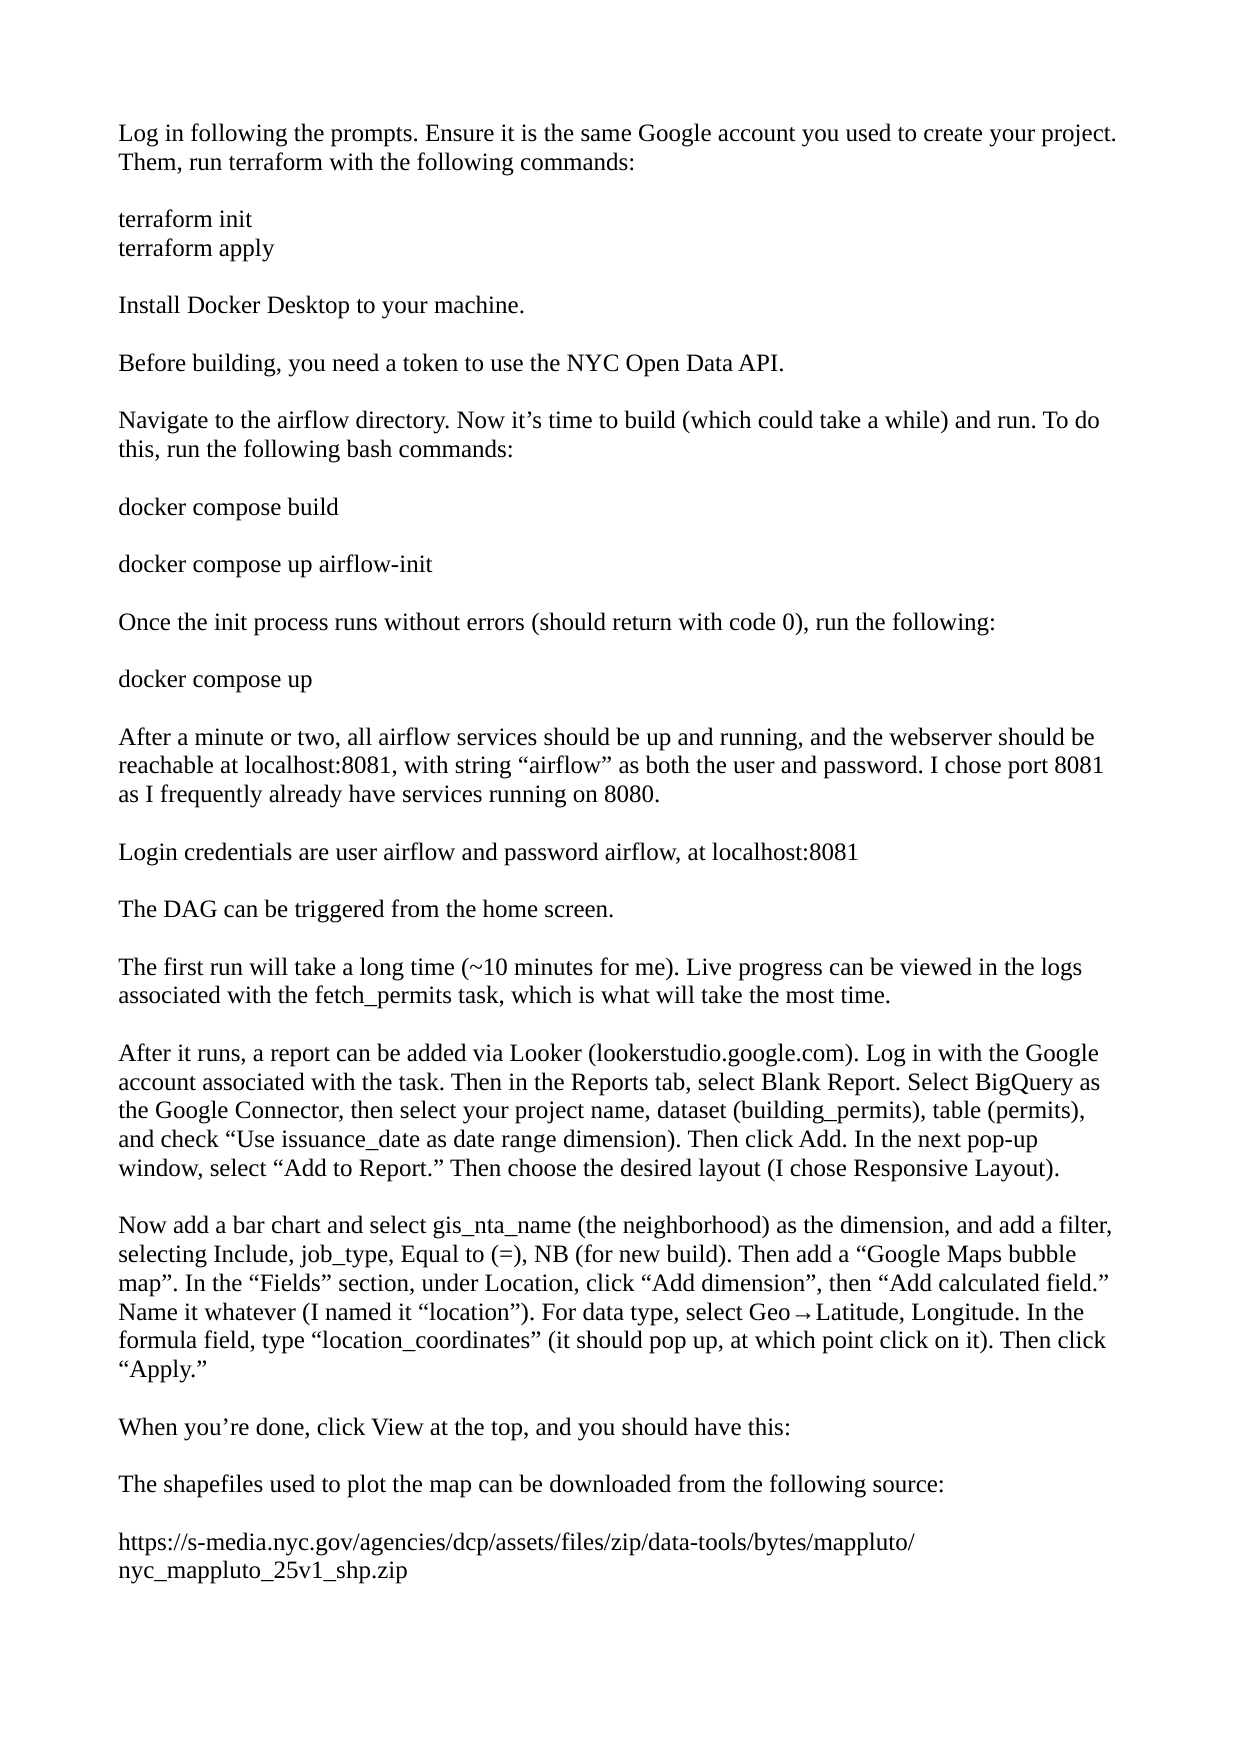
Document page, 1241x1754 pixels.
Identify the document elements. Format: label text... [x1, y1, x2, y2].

text terraform apply [118, 233, 1122, 262]
text The DAG can be triggered from the home screen. [118, 894, 1122, 923]
text When you’re done, click View at the top, and you should have this: [118, 1412, 1122, 1441]
text Log in following the prompts. Ensure it is the same Google account you used to create your project. Them, run terraform with the following commands: [118, 118, 1122, 176]
text Login credentials are user airflow and password airflow, at localhost:8081 [118, 837, 1122, 866]
text Now add a bar chart and select gis_nta_name (the neighborhood) as the dimension, and add a filter, selecting Include, job_type, Equal to (=), NB (for new build). Then add a “Google Maps bubble map”. In the “Fields” section, under Location, click “Add dimension”, then “Add calculated field.” Name it whatever (I named it “location”). For data type, select Geo→Latitude, Longitude. In the formula field, type “location_coordinates” (it should pop up, at which point click on it). Then click “Apply.” [118, 1211, 1122, 1383]
text Before building, you need a token to use the NYC Open Data API. [118, 348, 1122, 377]
text Navigate to the airflow directory. Now it’s time to build (which could take a while) and run. To do this, run the following bash commands: [118, 406, 1122, 463]
text docker compose up [118, 664, 1122, 693]
text After it runs, a report can be added via Looker (lookerstudio.google.com). Log in with the Google account associated with the task. Then in the Reports tab, select Blank Report. Select BigQuery as the Google Connector, then select your project name, dataset (building_permits), table (permits), and check “Use issuance_date as date range dimension). Then click Add. In the next pop-up window, select “Add to Report.” Then choose the desired layout (I chose Responsive Layout). [118, 1038, 1122, 1182]
text Once the init process runs without errors (should return with code 0), run the following: [118, 607, 1122, 636]
text docker compose up airflow-init [118, 549, 1122, 578]
text terraform init [118, 204, 1122, 233]
text After a minute or two, all airflow services should be up and running, and the webserver should be reachable at localhost:8081, with string “airflow” as both the user and password. I chose port 8081 as I frequently already have services running on 8080. [118, 722, 1122, 808]
text https://s-media.nyc.gov/agencies/dcp/assets/files/zip/data-tools/bytes/mappluto/nyc_mappluto_25v1_shp.zip [118, 1527, 1122, 1584]
text docker compose build [118, 492, 1122, 521]
text Install Docker Desktop to your machine. [118, 291, 1122, 319]
text The first run will take a long time (~10 minutes for me). Live progress can be viewed in the logs associated with the fetch_permits task, which is what will take the most time. [118, 952, 1122, 1009]
text The shapefiles used to plot the map can be downloaded from the following source: [118, 1469, 1122, 1498]
